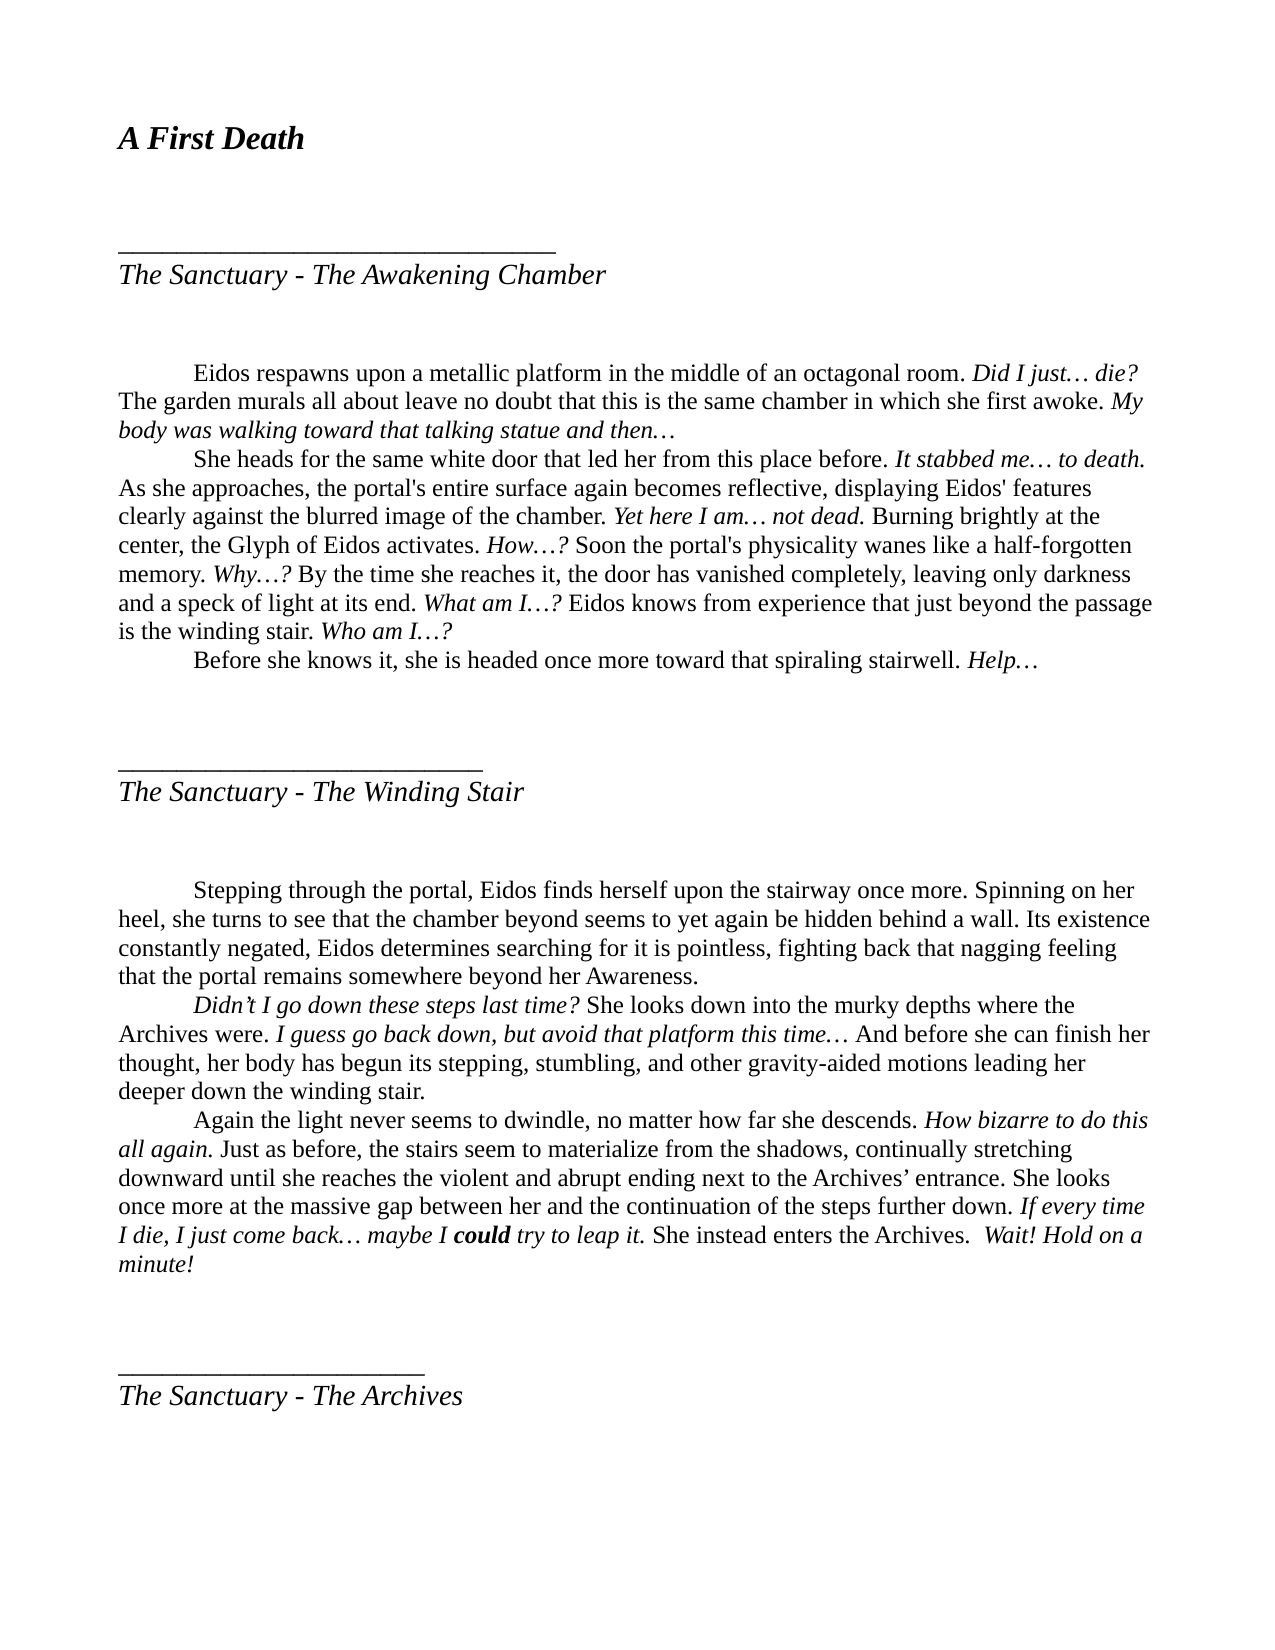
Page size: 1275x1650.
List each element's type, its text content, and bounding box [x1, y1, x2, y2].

text The Sanctuary - The Winding Stair [118, 774, 1157, 808]
text The Sanctuary - The Archives [118, 1378, 1157, 1412]
text _____________________ [118, 1345, 1157, 1378]
text A First Death [118, 118, 1157, 156]
text Before she knows it, she is headed once more toward that spiraling stairwell. Help… [118, 645, 1157, 674]
text The Sanctuary - The Awakening Chamber [118, 257, 1157, 291]
text Again the light never seems to dwindle, no matter how far she descends. How bizarre to do this all again. Just as before, the stairs seem to materialize from the shadows, continually stretching downward until she reaches the violent and abrupt ending next to the Archives’ entrance. She looks once more at the massive gap between her and the continuation of the steps further down. If every time I die, I just come back… maybe I could try to leap it. She instead enters the Archives. Wait! Hold on a minute! [118, 1105, 1157, 1278]
text Stepping through the portal, Eidos finds herself upon the stairway once more. Spinning on her heel, she turns to see that the chamber beyond seems to yet again be hidden behind a wall. Its existence constantly negated, Eidos determines searching for it is pointless, fighting back that nagging feeling that the portal remains somewhere beyond her Awareness. [118, 875, 1157, 990]
text She heads for the same white door that led her from this place before. It stabbed me… to death. As she approaches, the portal's entire surface again becomes reflective, displaying Eidos' features clearly against the blurred image of the chamber. Yet here I am… not dead. Burning brightly at the center, the Glyph of Eidos activates. How…? Soon the portal's physicality wanes like a half-forgotten memory. Why…? By the time she reaches it, the door has vanished completely, leaving only darkness and a speck of light at its end. What am I…? Eidos knows from experience that just beyond the passage is the winding stair. Who am I…? [118, 444, 1157, 645]
text ______________________________ [118, 223, 1157, 257]
text Didn’t I go down these steps last time? She looks down into the murky depths where the Archives were. I guess go back down, but avoid that platform this time… And before she can finish her thought, her body has begun its stepping, stumbling, and other gravity-aided motions leading her deeper down the winding stair. [118, 990, 1157, 1105]
text _________________________ [118, 741, 1157, 774]
text Eidos respawns upon a metallic platform in the middle of an octagonal room. Did I just… die? The garden murals all about leave no doubt that this is the same chamber in which she first awoke. My body was walking toward that talking statue and then… [118, 358, 1157, 444]
